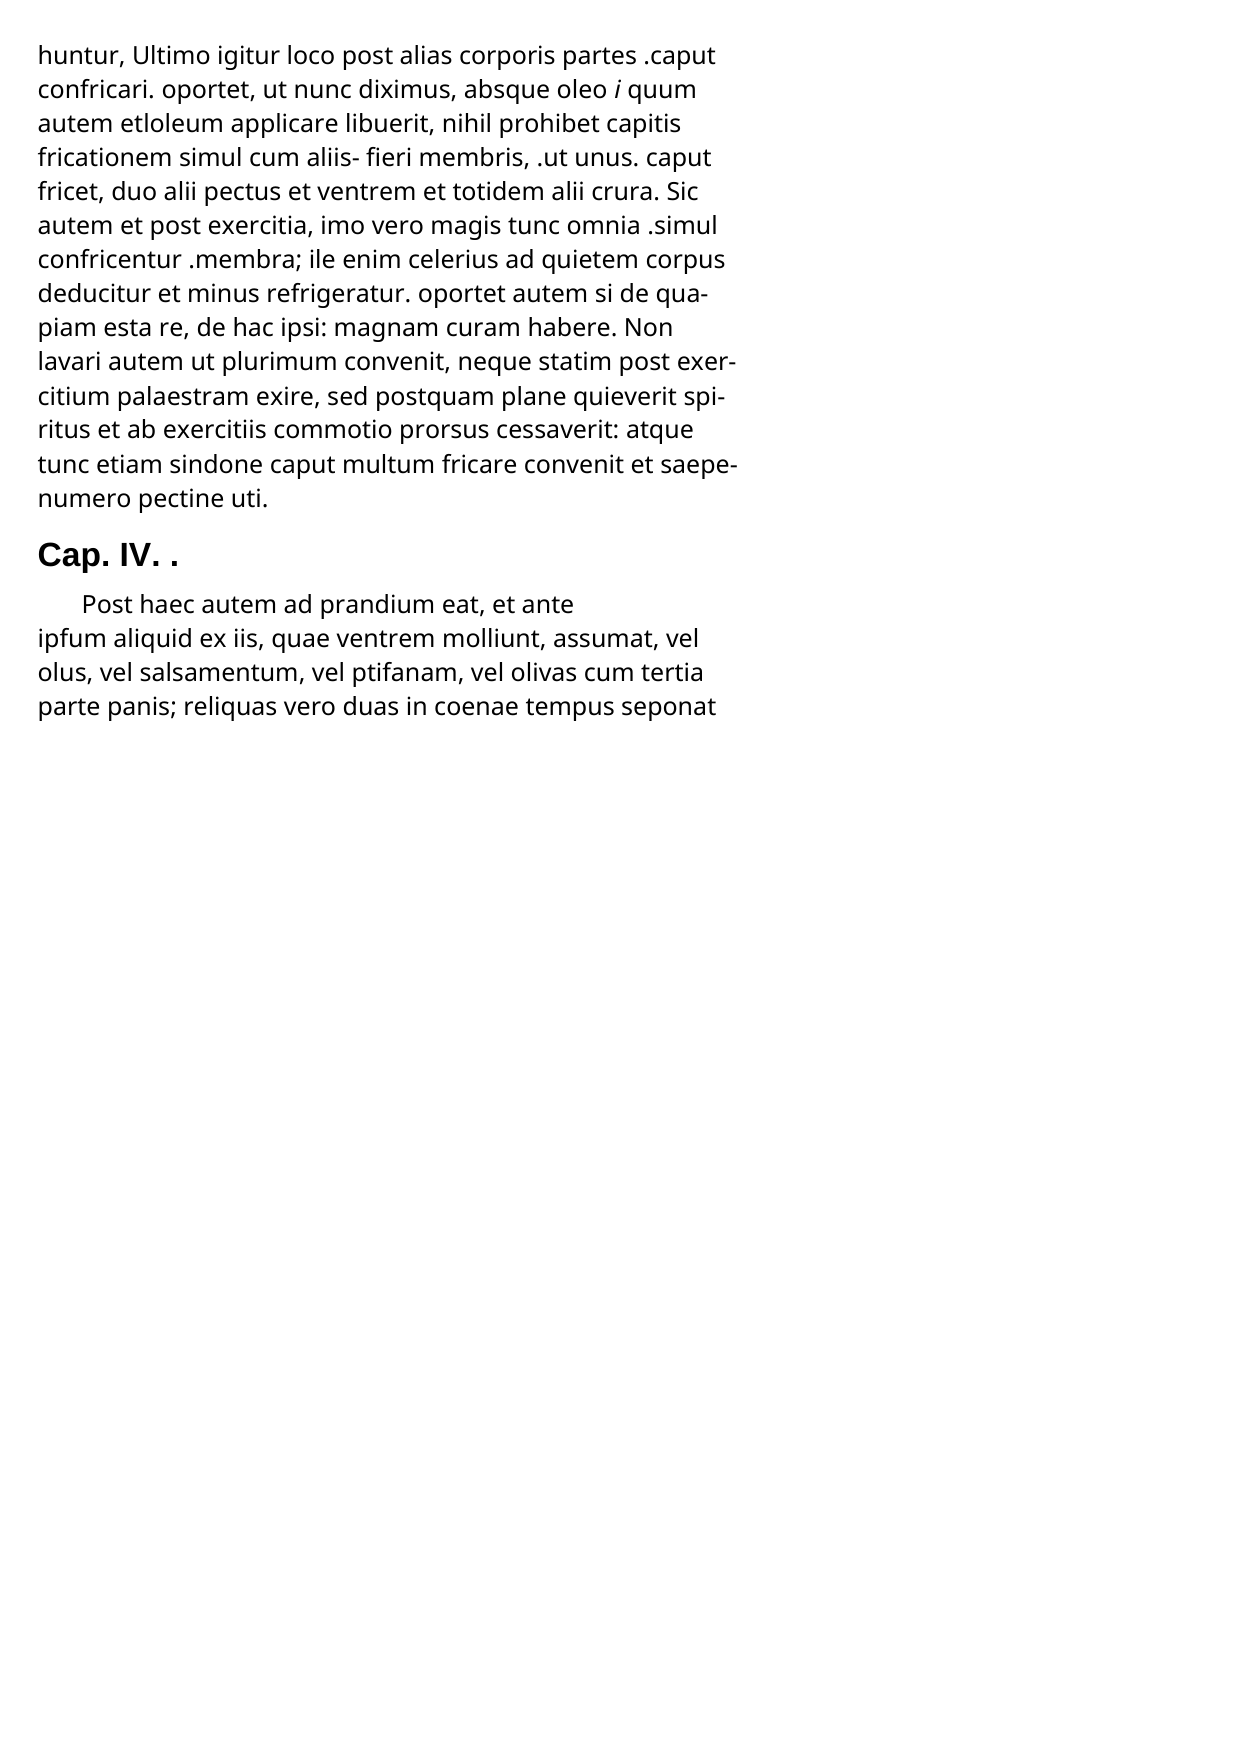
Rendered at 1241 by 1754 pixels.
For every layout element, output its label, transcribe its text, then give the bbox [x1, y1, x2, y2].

text Post haec autem ad prandium eat, et ante ipfum aliquid ex iis, quae ventrem molliunt, assumat, vel olus, vel salsamentum, vel ptifanam, vel olivas cum tertia parte panis; reliquas vero duas in coenae tempus seponat [37, 586, 1203, 723]
text huntur, Ultimo igitur loco post alias corporis partes .caput confricari. oportet, ut nunc diximus, absque oleo i quum autem etloleum applicare libuerit, nihil prohibet capitis fricationem simul cum aliis- fieri membris, .ut unus. caput fricet, duo alii pectus et ventrem et totidem alii crura. Sic autem et post exercitia, imo vero magis tunc omnia .simul confricentur .membra; ile enim celerius ad quietem corpus deducitur et minus refrigeratur. oportet autem si de qua- piam esta re, de hac ipsi: magnam curam habere. Non lavari autem ut plurimum convenit, neque statim post exer- citium palaestram exire, sed postquam plane quieverit spi- ritus et ab exercitiis commotio prorsus cessaverit: atque tunc etiam sindone caput multum fricare convenit et saepe- numero pectine uti. [37, 37, 1203, 514]
subtitle Cap. IV. . [37, 535, 1203, 574]
